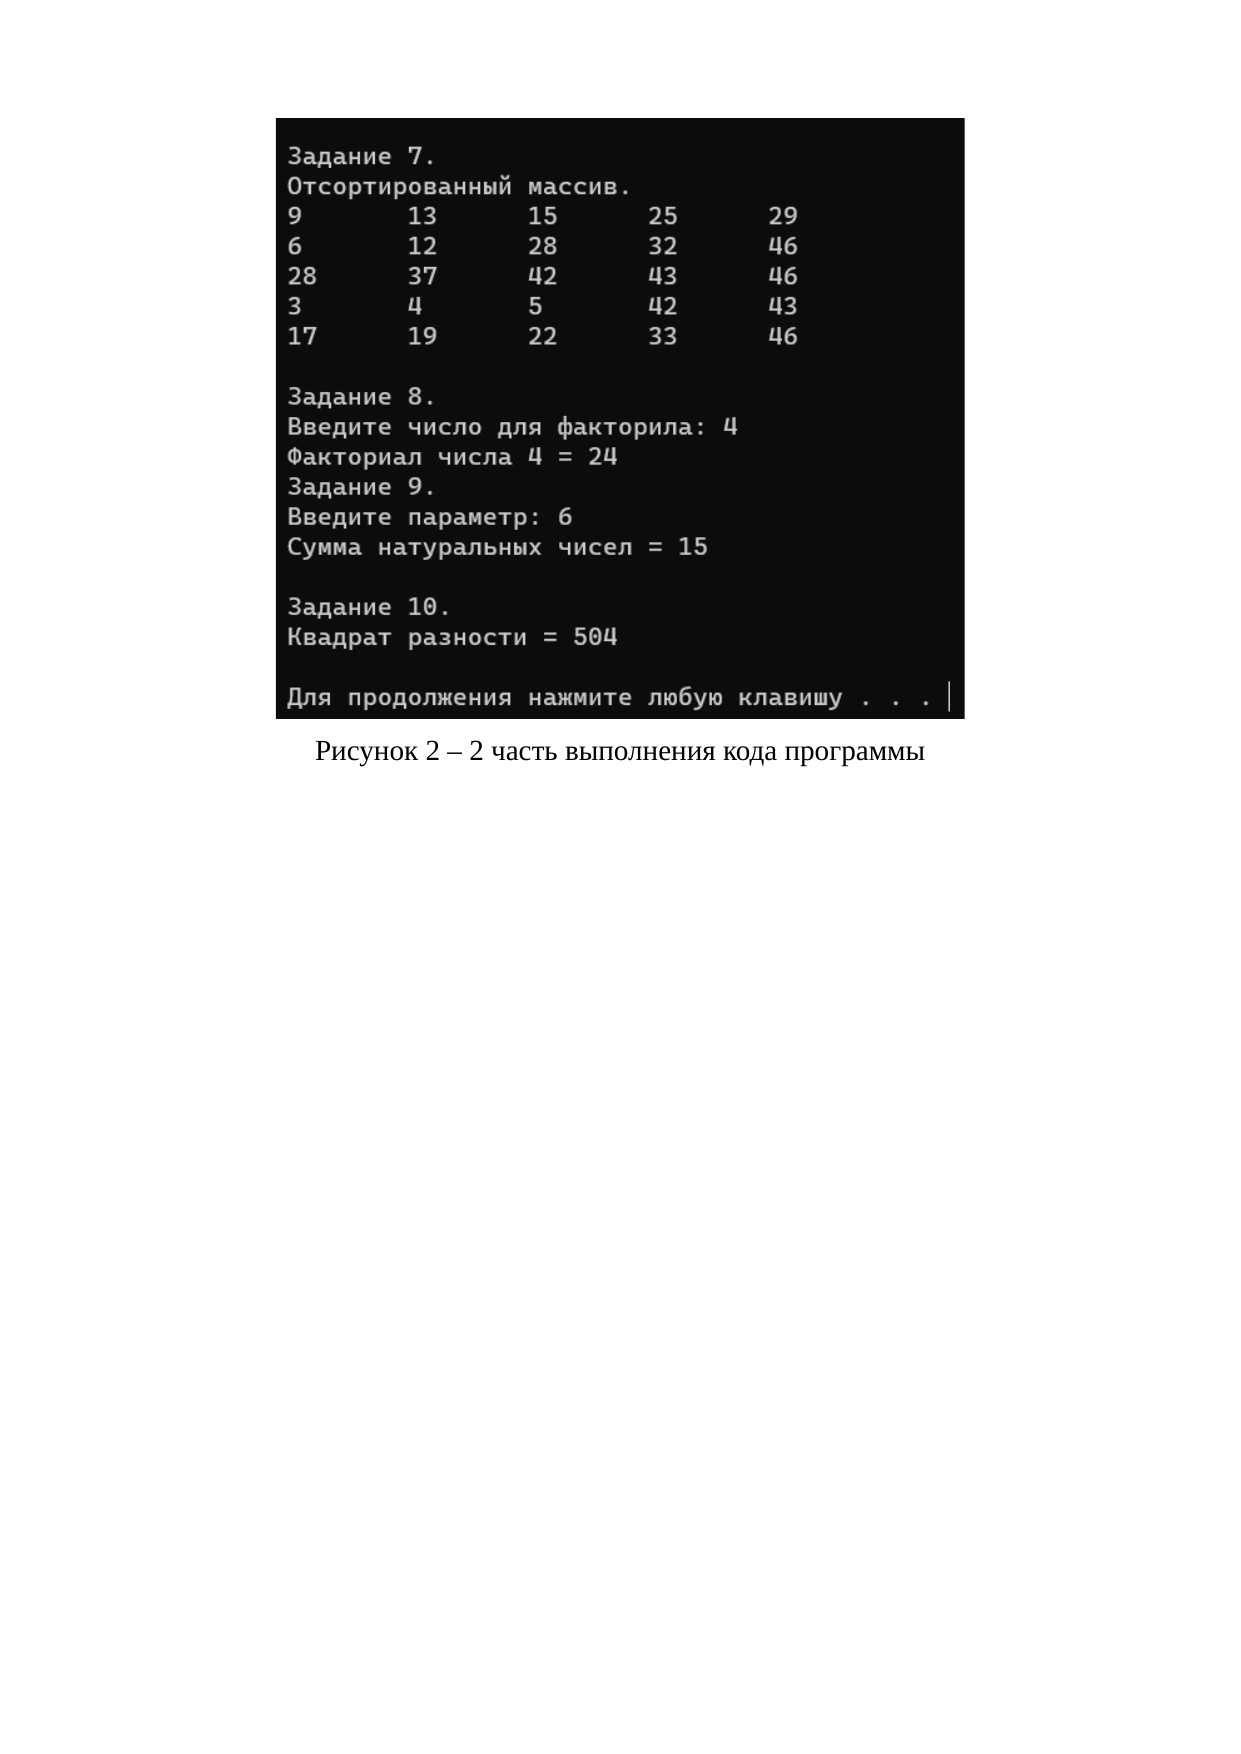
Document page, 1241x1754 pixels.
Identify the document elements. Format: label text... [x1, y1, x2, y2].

text Рисунок 2 – 2 часть выполнения кода программы [118, 733, 1122, 766]
